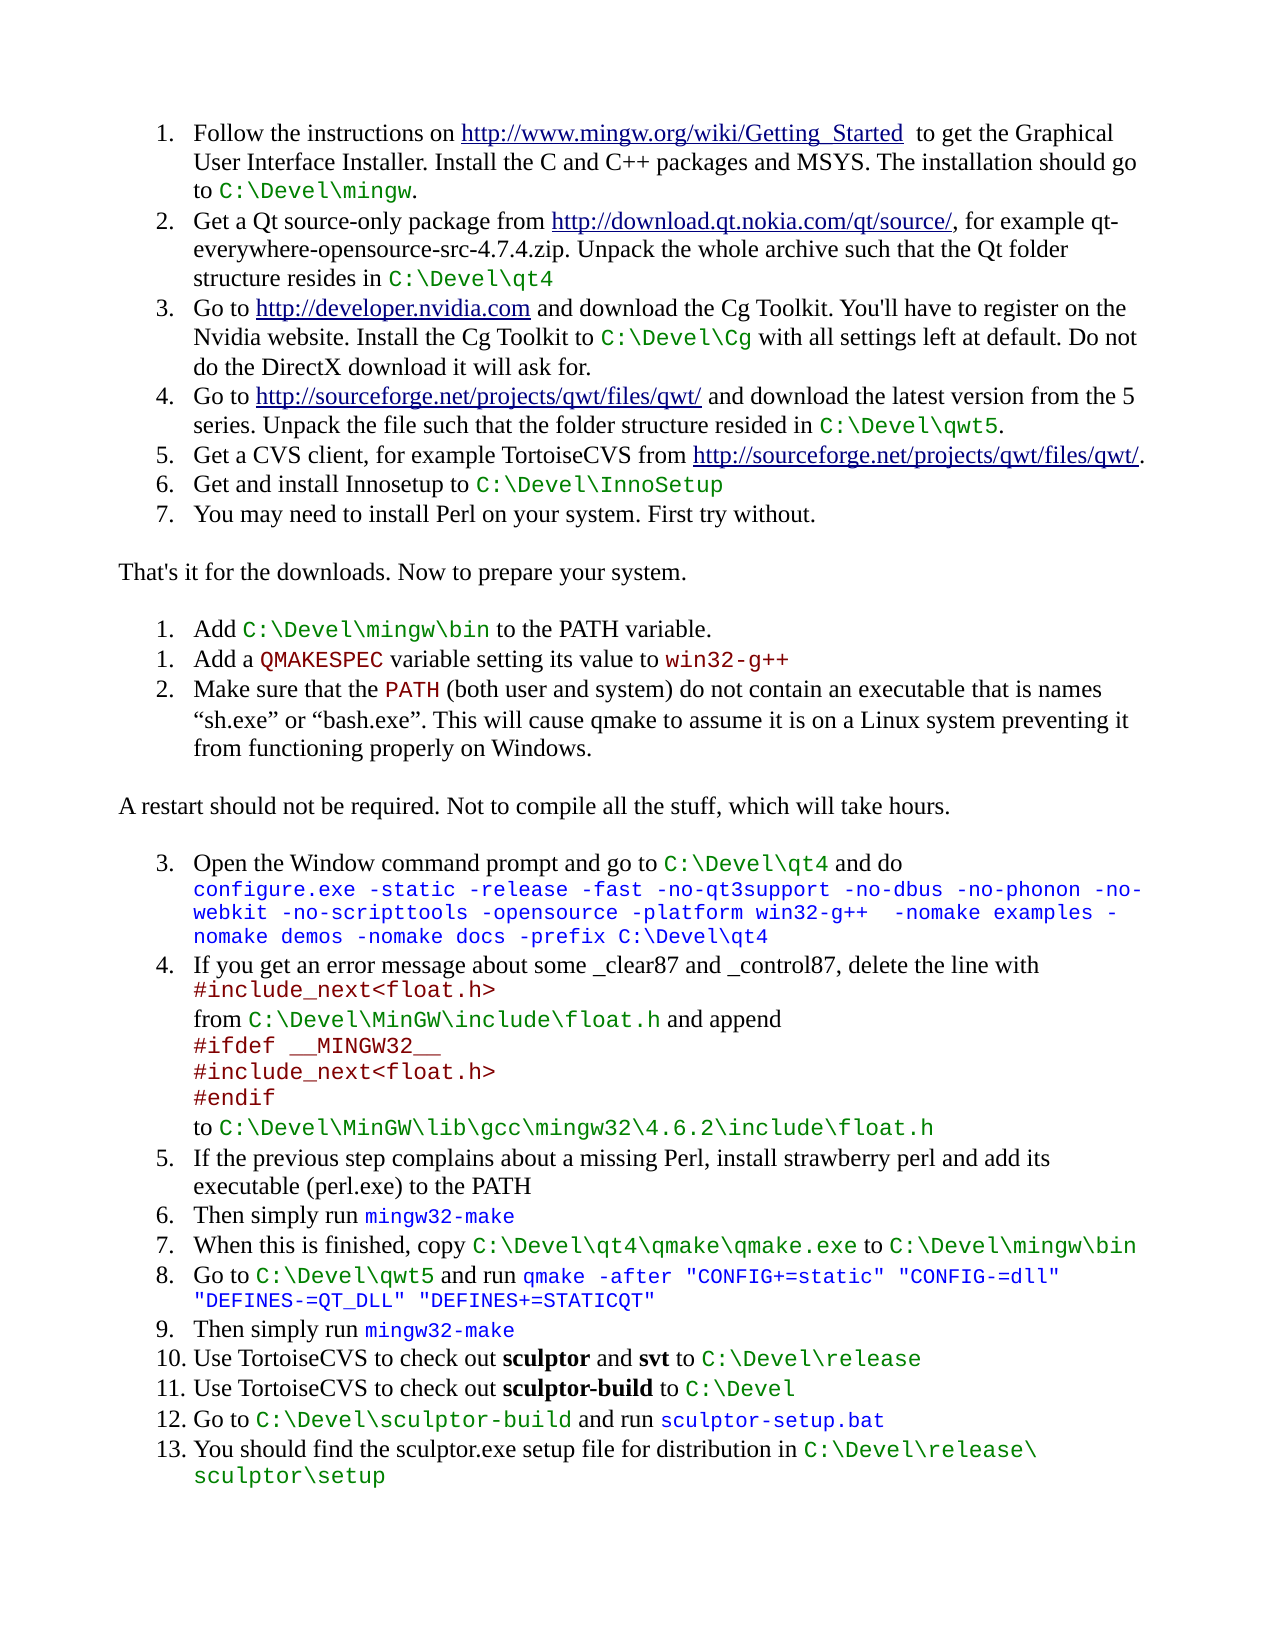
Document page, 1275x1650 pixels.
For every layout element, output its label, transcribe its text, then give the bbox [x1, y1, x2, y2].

list Make sure that the PATH (both user and system) do not contain an executable that is names “sh.exe” or “bash.exe”. This will cause qmake to assume it is on a Linux system preventing it from functioning properly on Windows. [156, 674, 1157, 762]
list Go to http://sourceforge.net/projects/qwt/files/qwt/ and download the latest version from the 5 series. Unpack the file such that the folder structure resided in C:\Devel\qwt5. [156, 381, 1157, 440]
list Get and install Innosetup to C:\Devel\InnoSetup [156, 469, 1157, 499]
list Use TortoiseCVS to check out sculptor and svt to C:\Devel\release [156, 1343, 1157, 1373]
list If the previous step complains about a missing Perl, install strawberry perl and add its executable (perl.exe) to the PATH [156, 1143, 1157, 1200]
list Use TortoiseCVS to check out sculptor-build to C:\Devel [156, 1373, 1157, 1404]
list Add a QMAKESPEC variable setting its value to win32-g++ [156, 644, 1157, 674]
list Add C:\Devel\mingw\bin to the PATH variable. [156, 614, 1157, 644]
list You should find the sculptor.exe setup file for distribution in C:\Devel\release\sculptor\setup [156, 1434, 1157, 1490]
text That's it for the downloads. Now to prepare your system. [118, 557, 1157, 585]
list Then simply run mingw32-make [156, 1314, 1157, 1343]
list Open the Window command prompt and go to C:\Devel\qt4 and do configure.exe -static -release -fast -no-qt3support -no-dbus -no-phonon -no-webkit -no-scripttools -opensource -platform win32-g++ -nomake examples -nomake demos -nomake docs -prefix C:\Devel\qt4 [156, 848, 1157, 950]
list You may need to install Perl on your system. First try without. [156, 499, 1157, 528]
list If you get an error message about some _clear87 and _control87, delete the line with #include_next<float.h> from C:\Devel\MinGW\include\float.h and append #ifdef __MINGW32__ #include_next<float.h> #endif to C:\Devel\MinGW\lib\gcc\mingw32\4.6.2\include\float.h [156, 950, 1157, 1143]
list Follow the instructions on http://www.mingw.org/wiki/Getting_Started to get the Graphical User Interface Installer. Install the C and C++ packages and MSYS. The installation should go to C:\Devel\mingw. [156, 118, 1157, 206]
list Get a Qt source-only package from http://download.qt.nokia.com/qt/source/, for example qt-everywhere-opensource-src-4.7.4.zip. Unpack the whole archive such that the Qt folder structure resides in C:\Devel\qt4 [156, 206, 1157, 293]
list Go to http://developer.nvidia.com and download the Cg Toolkit. You'll have to register on the Nvidia website. Install the Cg Toolkit to C:\Devel\Cg with all settings left at default. Do not do the DirectX download it will ask for. [156, 293, 1157, 381]
list When this is finished, copy C:\Devel\qt4\qmake\qmake.exe to C:\Devel\mingw\bin [156, 1230, 1157, 1260]
list Go to C:\Devel\qwt5 and run qmake -after "CONFIG+=static" "CONFIG-=dll" "DEFINES-=QT_DLL" "DEFINES+=STATICQT" [156, 1260, 1157, 1314]
list Get a CVS client, for example TortoiseCVS from http://sourceforge.net/projects/qwt/files/qwt/. [156, 440, 1157, 469]
list Then simply run mingw32-make [156, 1200, 1157, 1230]
text A restart should not be required. Not to compile all the stuff, which will take hours. [118, 791, 1157, 820]
list Go to C:\Devel\sculptor-build and run sculptor-setup.bat [156, 1404, 1157, 1434]
